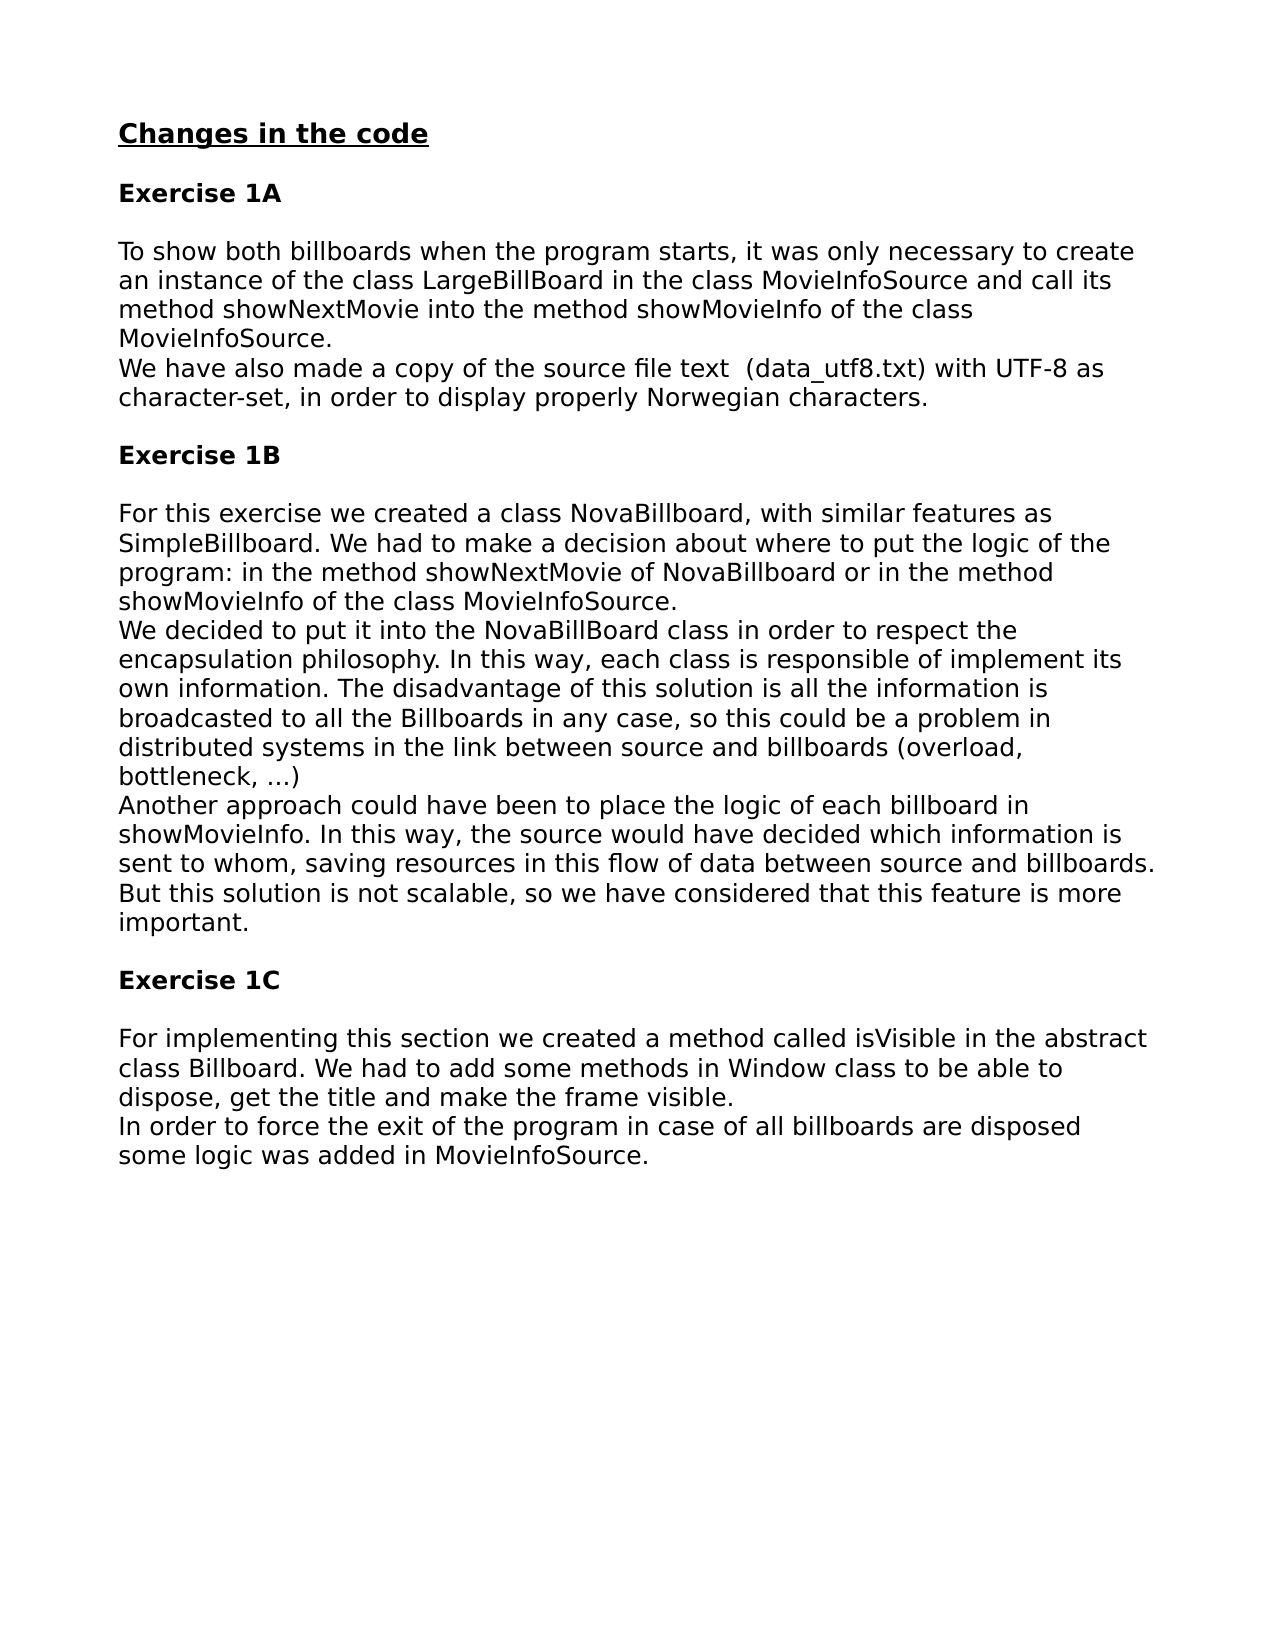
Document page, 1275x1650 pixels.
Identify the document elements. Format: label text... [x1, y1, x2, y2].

text Changes in the code [118, 118, 1157, 150]
text Another approach could have been to place the logic of each billboard in showMovieInfo. In this way, the source would have decided which information is sent to whom, saving resources in this flow of data between source and billboards. But this solution is not scalable, so we have considered that this feature is more important. [118, 791, 1157, 937]
text We have also made a copy of the source file text (data_utf8.txt) with UTF-8 as character-set, in order to display properly Norwegian characters. [118, 354, 1157, 412]
text In order to force the exit of the program in case of all billboards are disposed some logic was added in MovieInfoSource. [118, 1112, 1157, 1171]
text For this exercise we created a class NovaBillboard, with similar features as SimpleBillboard. We had to make a decision about where to put the logic of the program: in the method showNextMovie of NovaBillboard or in the method showMovieInfo of the class MovieInfoSource. [118, 500, 1157, 616]
text Exercise 1B [118, 441, 1157, 471]
text Exercise 1A [118, 179, 1157, 208]
text For implementing this section we created a method called isVisible in the abstract class Billboard. We had to add some methods in Window class to be able to dispose, get the title and make the frame visible. [118, 1025, 1157, 1112]
text Exercise 1C [118, 966, 1157, 996]
text We decided to put it into the NovaBillBoard class in order to respect the encapsulation philosophy. In this way, each class is responsible of implement its own information. The disadvantage of this solution is all the information is broadcasted to all the Billboards in any case, so this could be a problem in distributed systems in the link between source and billboards (overload, bottleneck, ...) [118, 616, 1157, 791]
text To show both billboards when the program starts, it was only necessary to create an instance of the class LargeBillBoard in the class MovieInfoSource and call its method showNextMovie into the method showMovieInfo of the class MovieInfoSource. [118, 237, 1157, 354]
